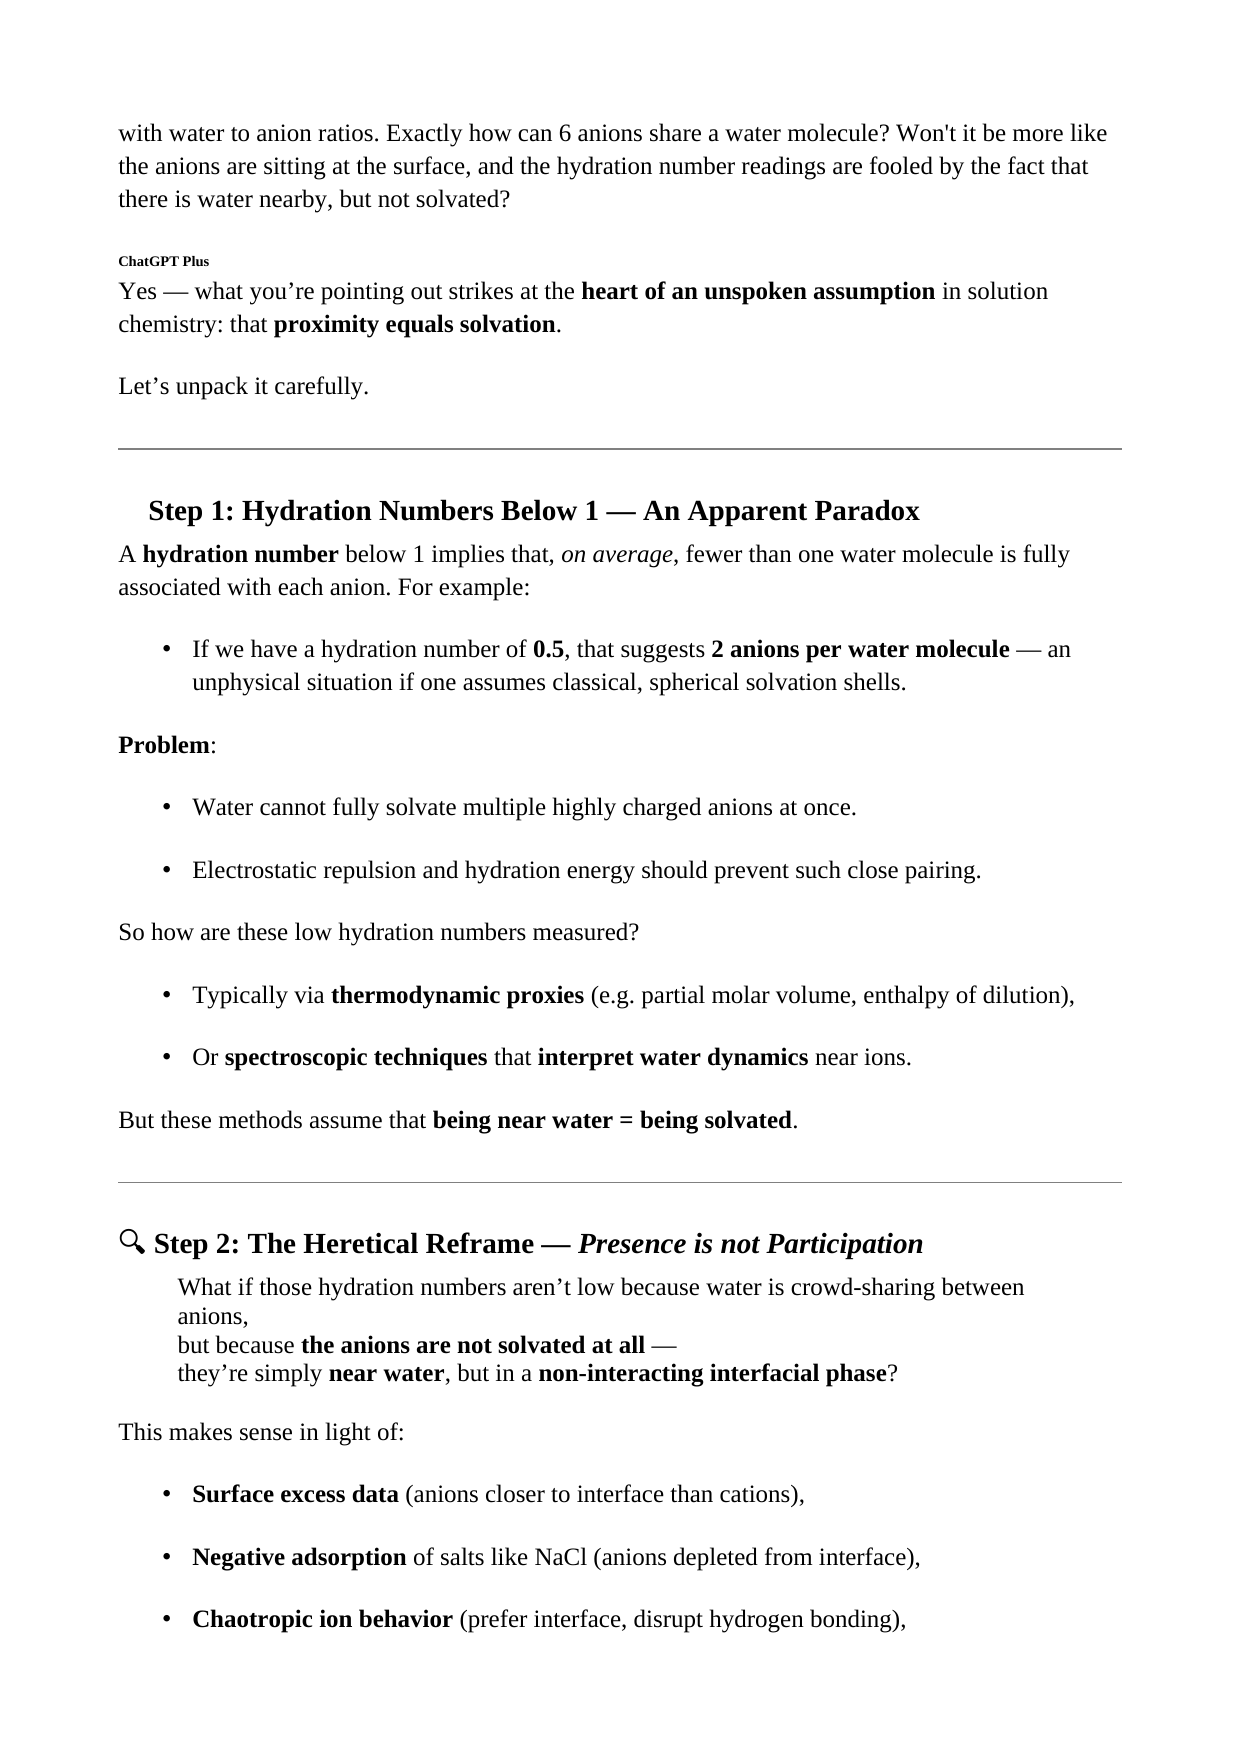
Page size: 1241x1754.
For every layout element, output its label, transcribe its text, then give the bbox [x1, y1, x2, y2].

subtitle 🧪 Step 1: Hydration Numbers Below 1 — An Apparent Paradox [118, 493, 1122, 526]
list Typically via thermodynamic proxies (e.g. partial molar volume, enthalpy of dilution), [162, 980, 1122, 1009]
list Electrostatic repulsion and hydration energy should prevent such close pairing. [162, 855, 1122, 884]
text Problem: [118, 730, 1122, 759]
text Let’s unpack it carefully. [118, 371, 1122, 400]
list Or spectroscopic techniques that interpret water dynamics near ions. [162, 1042, 1122, 1071]
text What if those hydration numbers aren’t low because water is crowd-sharing between anions, but because the anions are not solvated at all — they’re simply near water, but in a non-interacting interfacial phase? [177, 1272, 1063, 1387]
list Negative adsorption of salts like NaCl (anions depleted from interface), [162, 1542, 1122, 1571]
text But these methods assume that being near water = being solvated. [118, 1105, 1122, 1134]
list Water cannot fully solvate multiple highly charged anions at once. [162, 792, 1122, 821]
list If we have a hydration number of 0.5, that suggests 2 anions per water molecule — an unphysical situation if one assumes classical, spherical solvation shells. [162, 634, 1122, 696]
text So how are these low hydration numbers measured? [118, 917, 1122, 946]
text Yes — what you’re pointing out strikes at the heart of an unspoken assumption in solution chemistry: that proximity equals solvation. [118, 276, 1122, 338]
text with water to anion ratios. Exactly how can 6 anions share a water molecule? Won't it be more like the anions are sitting at the surface, and the hydration number readings are fooled by the fact that there is water nearby, but not solvated? [118, 118, 1122, 213]
text This makes sense in light of: [118, 1417, 1122, 1446]
list Chaotropic ion behavior (prefer interface, disrupt hydrogen bonding), [162, 1604, 1122, 1633]
list Surface excess data (anions closer to interface than cations), [162, 1479, 1122, 1508]
subtitle ChatGPT Plus [118, 253, 1122, 270]
text A hydration number below 1 implies that, on average, fewer than one water molecule is fully associated with each anion. For example: [118, 539, 1122, 601]
subtitle 🔍 Step 2: The Heretical Reframe — Presence is not Participation [118, 1226, 1122, 1260]
